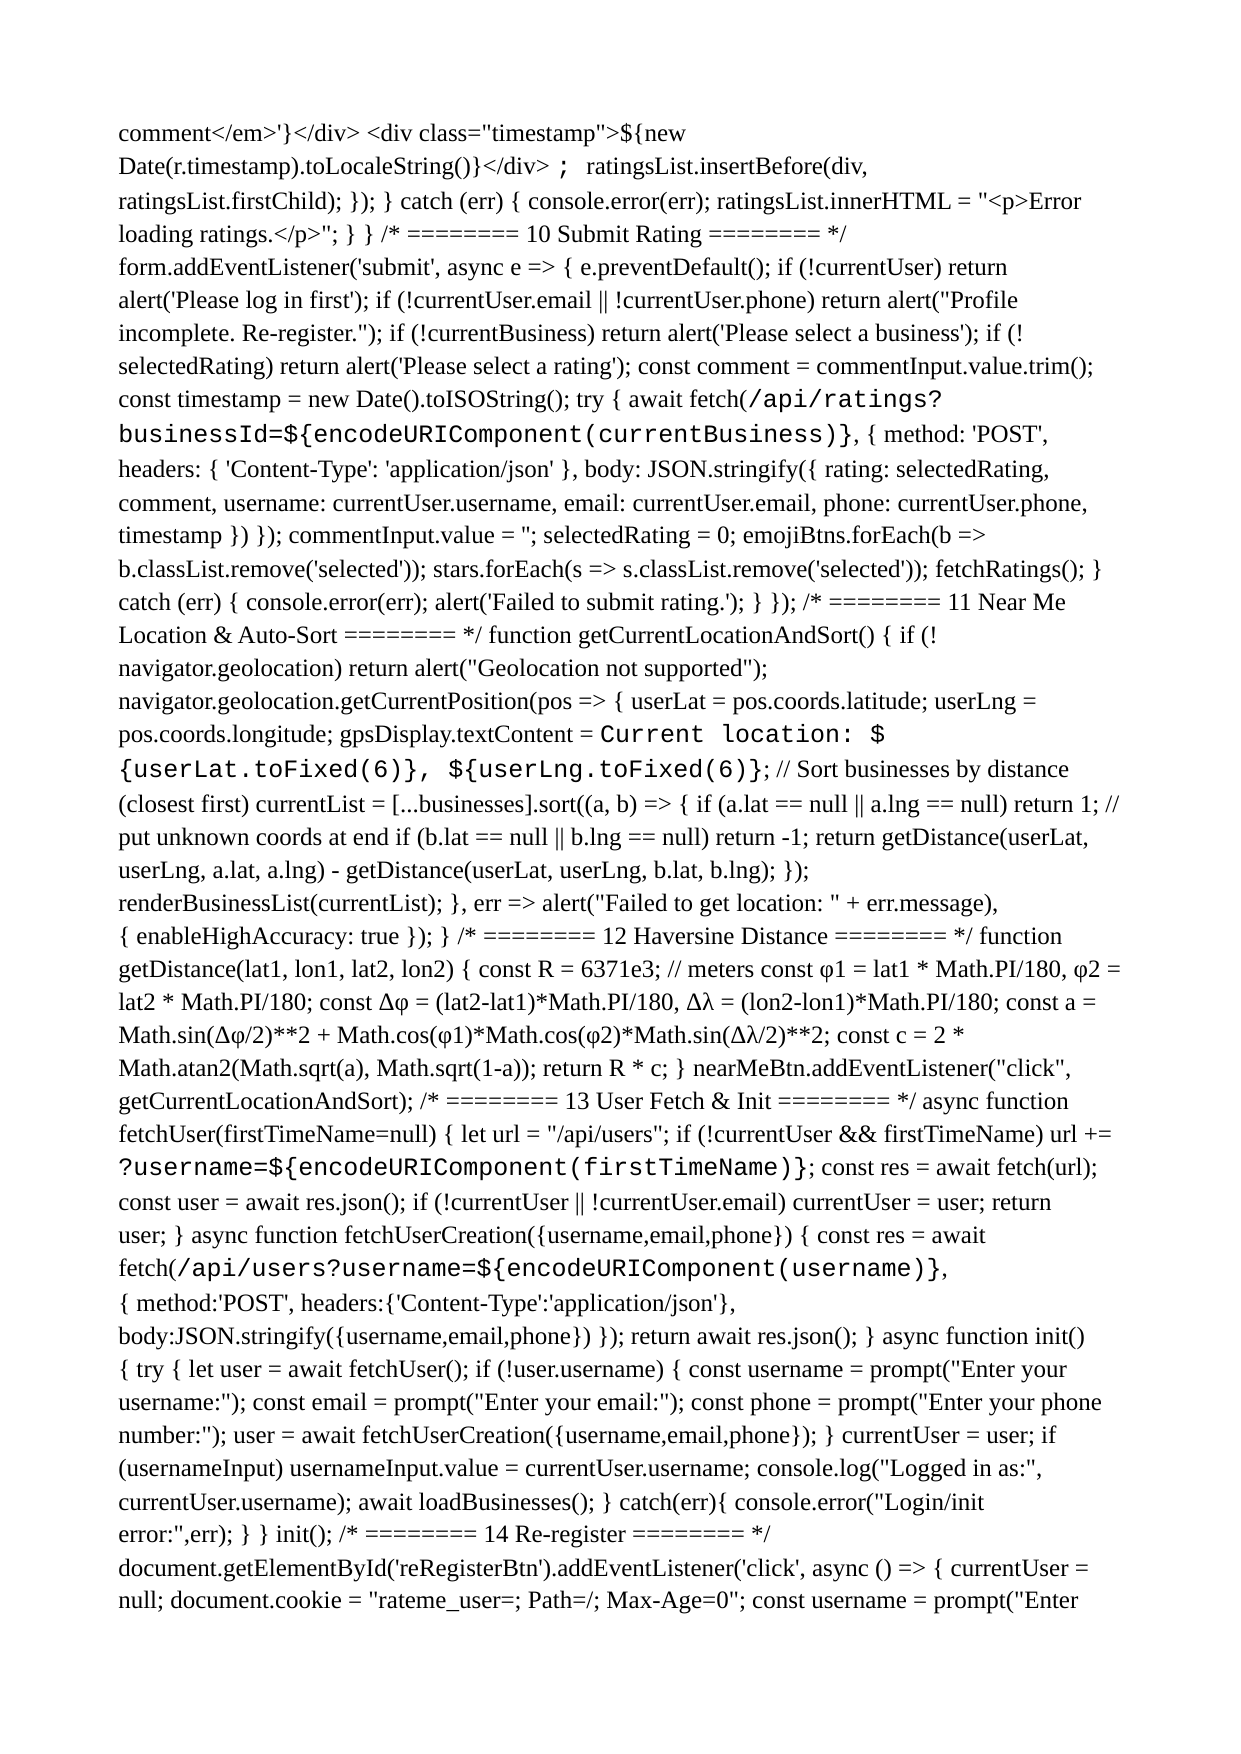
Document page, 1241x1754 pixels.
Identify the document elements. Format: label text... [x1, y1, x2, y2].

text comment</em>'}</div> <div class="timestamp">${new Date(r.timestamp).toLocaleString()}</div> ; ratingsList.insertBefore(div, ratingsList.firstChild); }); } catch (err) { console.error(err); ratingsList.innerHTML = "<p>Error loading ratings.</p>"; } } /* ======== 10 Submit Rating ======== */ form.addEventListener('submit', async e => { e.preventDefault(); if (!currentUser) return alert('Please log in first'); if (!currentUser.email || !currentUser.phone) return alert("Profile incomplete. Re-register."); if (!currentBusiness) return alert('Please select a business'); if (!selectedRating) return alert('Please select a rating'); const comment = commentInput.value.trim(); const timestamp = new Date().toISOString(); try { await fetch(/api/ratings?businessId=${encodeURIComponent(currentBusiness)}, { method: 'POST', headers: { 'Content-Type': 'application/json' }, body: JSON.stringify({ rating: selectedRating, comment, username: currentUser.username, email: currentUser.email, phone: currentUser.phone, timestamp }) }); commentInput.value = ''; selectedRating = 0; emojiBtns.forEach(b => b.classList.remove('selected')); stars.forEach(s => s.classList.remove('selected')); fetchRatings(); } catch (err) { console.error(err); alert('Failed to submit rating.'); } }); /* ======== 11 Near Me Location & Auto-Sort ======== */ function getCurrentLocationAndSort() { if (!navigator.geolocation) return alert("Geolocation not supported"); navigator.geolocation.getCurrentPosition(pos => { userLat = pos.coords.latitude; userLng = pos.coords.longitude; gpsDisplay.textContent = Current location: ${userLat.toFixed(6)}, ${userLng.toFixed(6)}; // Sort businesses by distance (closest first) currentList = [...businesses].sort((a, b) => { if (a.lat == null || a.lng == null) return 1; // put unknown coords at end if (b.lat == null || b.lng == null) return -1; return getDistance(userLat, userLng, a.lat, a.lng) - getDistance(userLat, userLng, b.lat, b.lng); }); renderBusinessList(currentList); }, err => alert("Failed to get location: " + err.message), { enableHighAccuracy: true }); } /* ======== 12 Haversine Distance ======== */ function getDistance(lat1, lon1, lat2, lon2) { const R = 6371e3; // meters const φ1 = lat1 * Math.PI/180, φ2 = lat2 * Math.PI/180; const Δφ = (lat2-lat1)*Math.PI/180, Δλ = (lon2-lon1)*Math.PI/180; const a = Math.sin(Δφ/2)**2 + Math.cos(φ1)*Math.cos(φ2)*Math.sin(Δλ/2)**2; const c = 2 * Math.atan2(Math.sqrt(a), Math.sqrt(1-a)); return R * c; } nearMeBtn.addEventListener("click", getCurrentLocationAndSort); /* ======== 13 User Fetch & Init ======== */ async function fetchUser(firstTimeName=null) { let url = "/api/users"; if (!currentUser && firstTimeName) url += ?username=${encodeURIComponent(firstTimeName)}; const res = await fetch(url); const user = await res.json(); if (!currentUser || !currentUser.email) currentUser = user; return user; } async function fetchUserCreation({username,email,phone}) { const res = await fetch(/api/users?username=${encodeURIComponent(username)}, { method:'POST', headers:{'Content-Type':'application/json'}, body:JSON.stringify({username,email,phone}) }); return await res.json(); } async function init() { try { let user = await fetchUser(); if (!user.username) { const username = prompt("Enter your username:"); const email = prompt("Enter your email:"); const phone = prompt("Enter your phone number:"); user = await fetchUserCreation({username,email,phone}); } currentUser = user; if (usernameInput) usernameInput.value = currentUser.username; console.log("Logged in as:", currentUser.username); await loadBusinesses(); } catch(err){ console.error("Login/init error:",err); } } init(); /* ======== 14 Re-register ======== */ document.getElementById('reRegisterBtn').addEventListener('click', async () => { currentUser = null; document.cookie = "rateme_user=; Path=/; Max-Age=0"; const username = prompt("Enter [118, 118, 1122, 1614]
